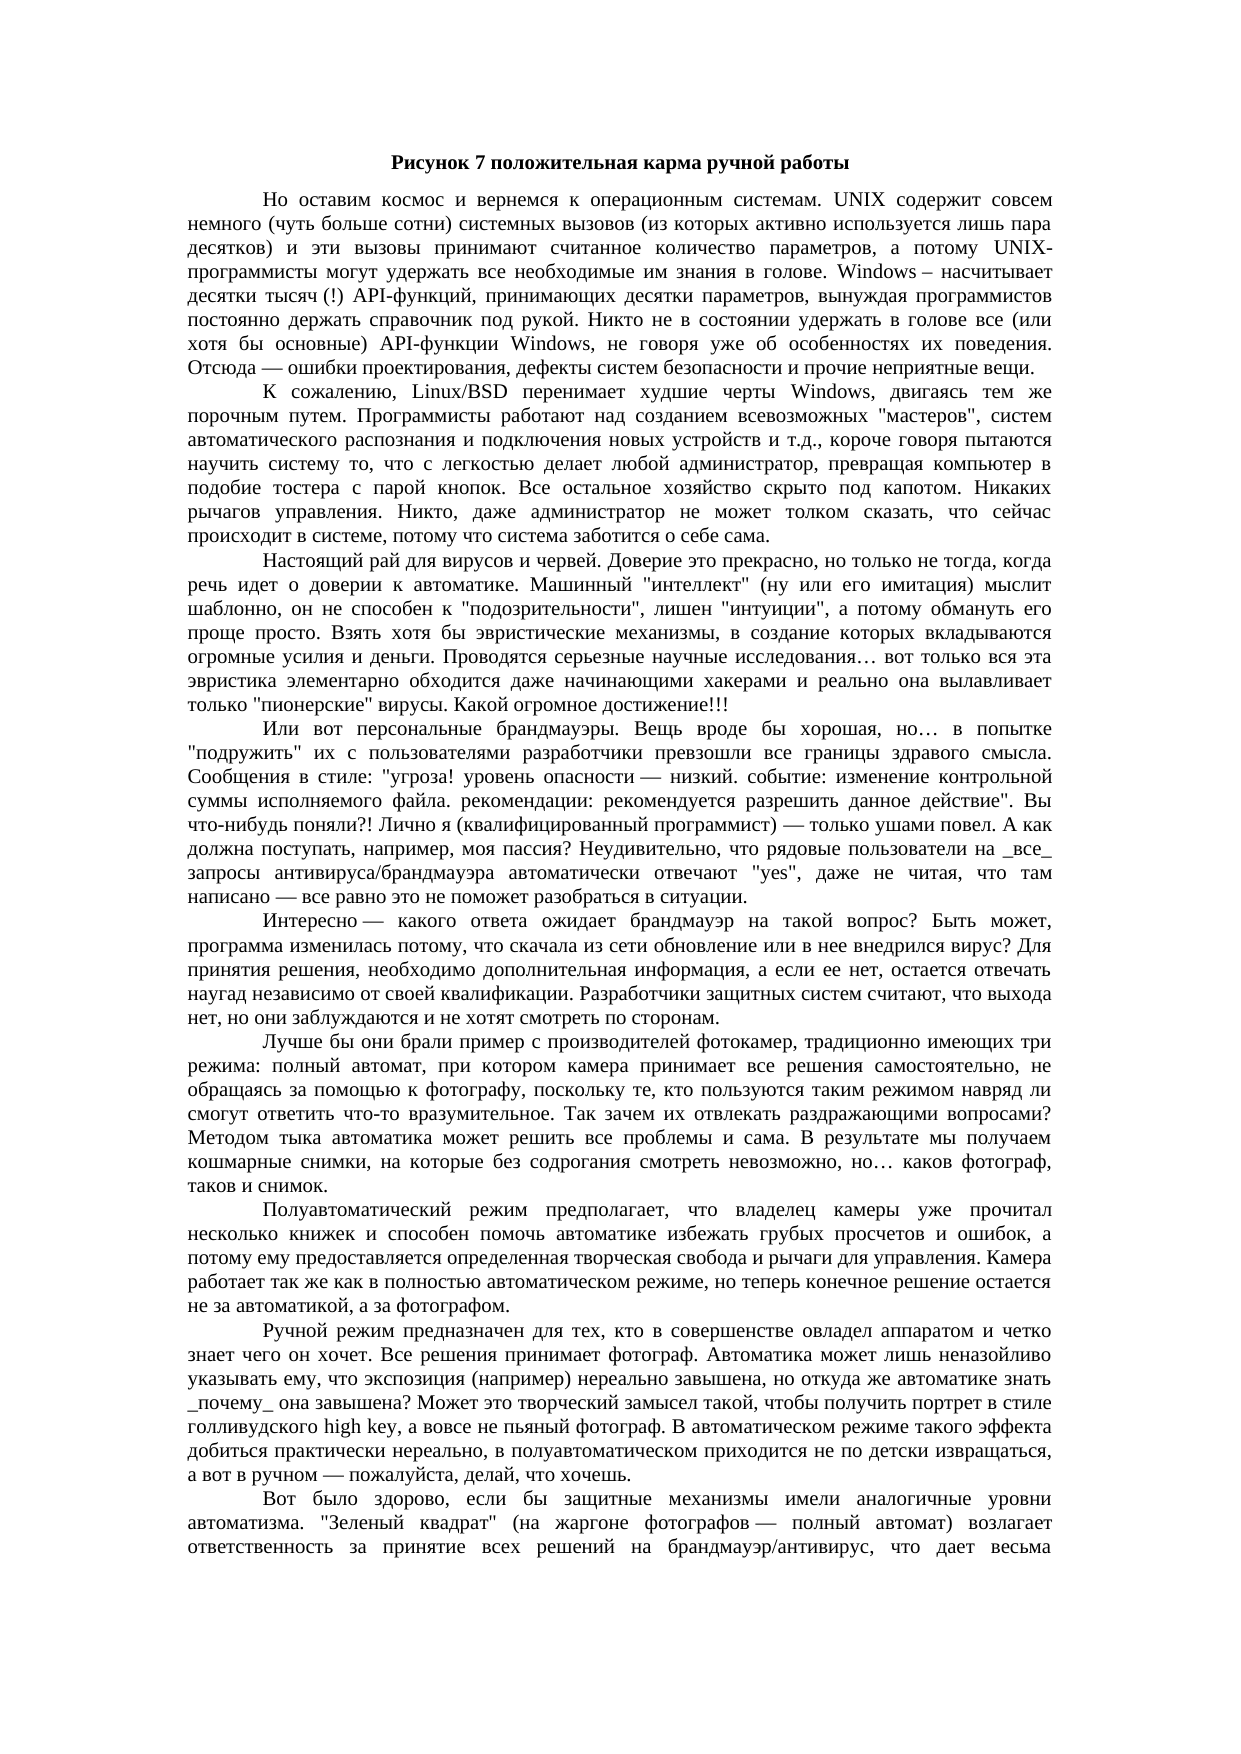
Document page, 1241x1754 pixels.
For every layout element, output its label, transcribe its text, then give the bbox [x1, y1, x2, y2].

text Полуавтоматический режим предполагает, что владелец камеры уже прочитал несколько книжек и способен помочь автоматике избежать грубых просчетов и ошибок, а потому ему предоставляется определенная творческая свобода и рычаги для управления. Камера работает так же как в полностью автоматическом режиме, но теперь конечное решение остается не за автоматикой, а за фотографом. [187, 1197, 1053, 1317]
text К сожалению, Linux/BSD перенимает худшие черты Windows, двигаясь тем же порочным путем. Программисты работают над созданием всевозможных "мастеров", систем автоматического распознания и подключения новых устройств и т.д., короче говоря пытаются научить систему то, что с легкостью делает любой администратор, превращая компьютер в подобие тостера с парой кнопок. Все остальное хозяйство скрыто под капотом. Никаких рычагов управления. Никто, даже администратор не может толком сказать, что сейчас происходит в системе, потому что система заботится о себе сама. [187, 379, 1053, 547]
text Или вот персональные брандмауэры. Вещь вроде бы хорошая, но… в попытке "подружить" их с пользователями разработчики превзошли все границы здравого смысла. Сообщения в стиле: "угроза! уровень опасности — низкий. событие: изменение контрольной суммы исполняемого файла. рекомендации: рекомендуется разрешить данное действие". Вы что-нибудь поняли?! Лично я (квалифицированный программист) — только ушами повел. А как должна поступать, например, моя пассия? Неудивительно, что рядовые пользователи на _все_ запросы антивируса/брандмауэра автоматически отвечают "yes", даже не читая, что там написано — все равно это не поможет разобраться в ситуации. [187, 716, 1053, 908]
text Рисунок 7 положительная карма ручной работы [187, 150, 1053, 174]
text Вот было здорово, если бы защитные механизмы имели аналогичные уровни автоматизма. "Зеленый квадрат" (на жаргоне фотографов — полный автомат) возлагает ответственность за принятие всех решений на брандмауэр/антивирус, что дает весьма [187, 1486, 1053, 1558]
text Интересно — какого ответа ожидает брандмауэр на такой вопрос? Быть может, программа изменилась потому, что скачала из сети обновление или в нее внедрился вирус? Для принятия решения, необходимо дополнительная информация, а если ее нет, остается отвечать наугад независимо от своей квалификации. Разработчики защитных систем считают, что выхода нет, но они заблуждаются и не хотят смотреть по сторонам. [187, 908, 1053, 1029]
text Настоящий рай для вирусов и червей. Доверие это прекрасно, но только не тогда, когда речь идет о доверии к автоматике. Машинный "интеллект" (ну или его имитация) мыслит шаблонно, он не способен к "подозрительности", лишен "интуиции", а потому обмануть его проще просто. Взять хотя бы эвристические механизмы, в создание которых вкладываются огромные усилия и деньги. Проводятся серьезные научные исследования… вот только вся эта эвристика элементарно обходится даже начинающими хакерами и реально она вылавливает только "пионерские" вирусы. Какой огромное достижение!!! [187, 547, 1053, 716]
text Но оставим космос и вернемся к операционным системам. UNIX содержит совсем немного (чуть больше сотни) системных вызовов (из которых активно используется лишь пара десятков) и эти вызовы принимают считанное количество параметров, а потому UNIX-программисты могут удержать все необходимые им знания в голове. Windows – насчитывает десятки тысяч (!) API-функций, принимающих десятки параметров, вынуждая программистов постоянно держать справочник под рукой. Никто не в состоянии удержать в голове все (или хотя бы основные) API-функции Windows, не говоря уже об особенностях их поведения. Отсюда — ошибки проектирования, дефекты систем безопасности и прочие неприятные вещи. [187, 187, 1053, 379]
text Лучше бы они брали пример с производителей фотокамер, традиционно имеющих три режима: полный автомат, при котором камера принимает все решения самостоятельно, не обращаясь за помощью к фотографу, поскольку те, кто пользуются таким режимом навряд ли смогут ответить что-то вразумительное. Так зачем их отвлекать раздражающими вопросами? Методом тыка автоматика может решить все проблемы и сама. В результате мы получаем кошмарные снимки, на которые без содрогания смотреть невозможно, но… каков фотограф, таков и снимок. [187, 1029, 1053, 1197]
text Ручной режим предназначен для тех, кто в совершенстве овладел аппаратом и четко знает чего он хочет. Все решения принимает фотограф. Автоматика может лишь неназойливо указывать ему, что экспозиция (например) нереально завышена, но откуда же автоматике знать _почему_ она завышена? Может это творческий замысел такой, чтобы получить портрет в стиле голливудского high key, а вовсе не пьяный фотограф. В автоматическом режиме такого эффекта добиться практически нереально, в полуавтоматическом приходится не по детски извращаться, а вот в ручном — пожалуйста, делай, что хочешь. [187, 1317, 1053, 1486]
